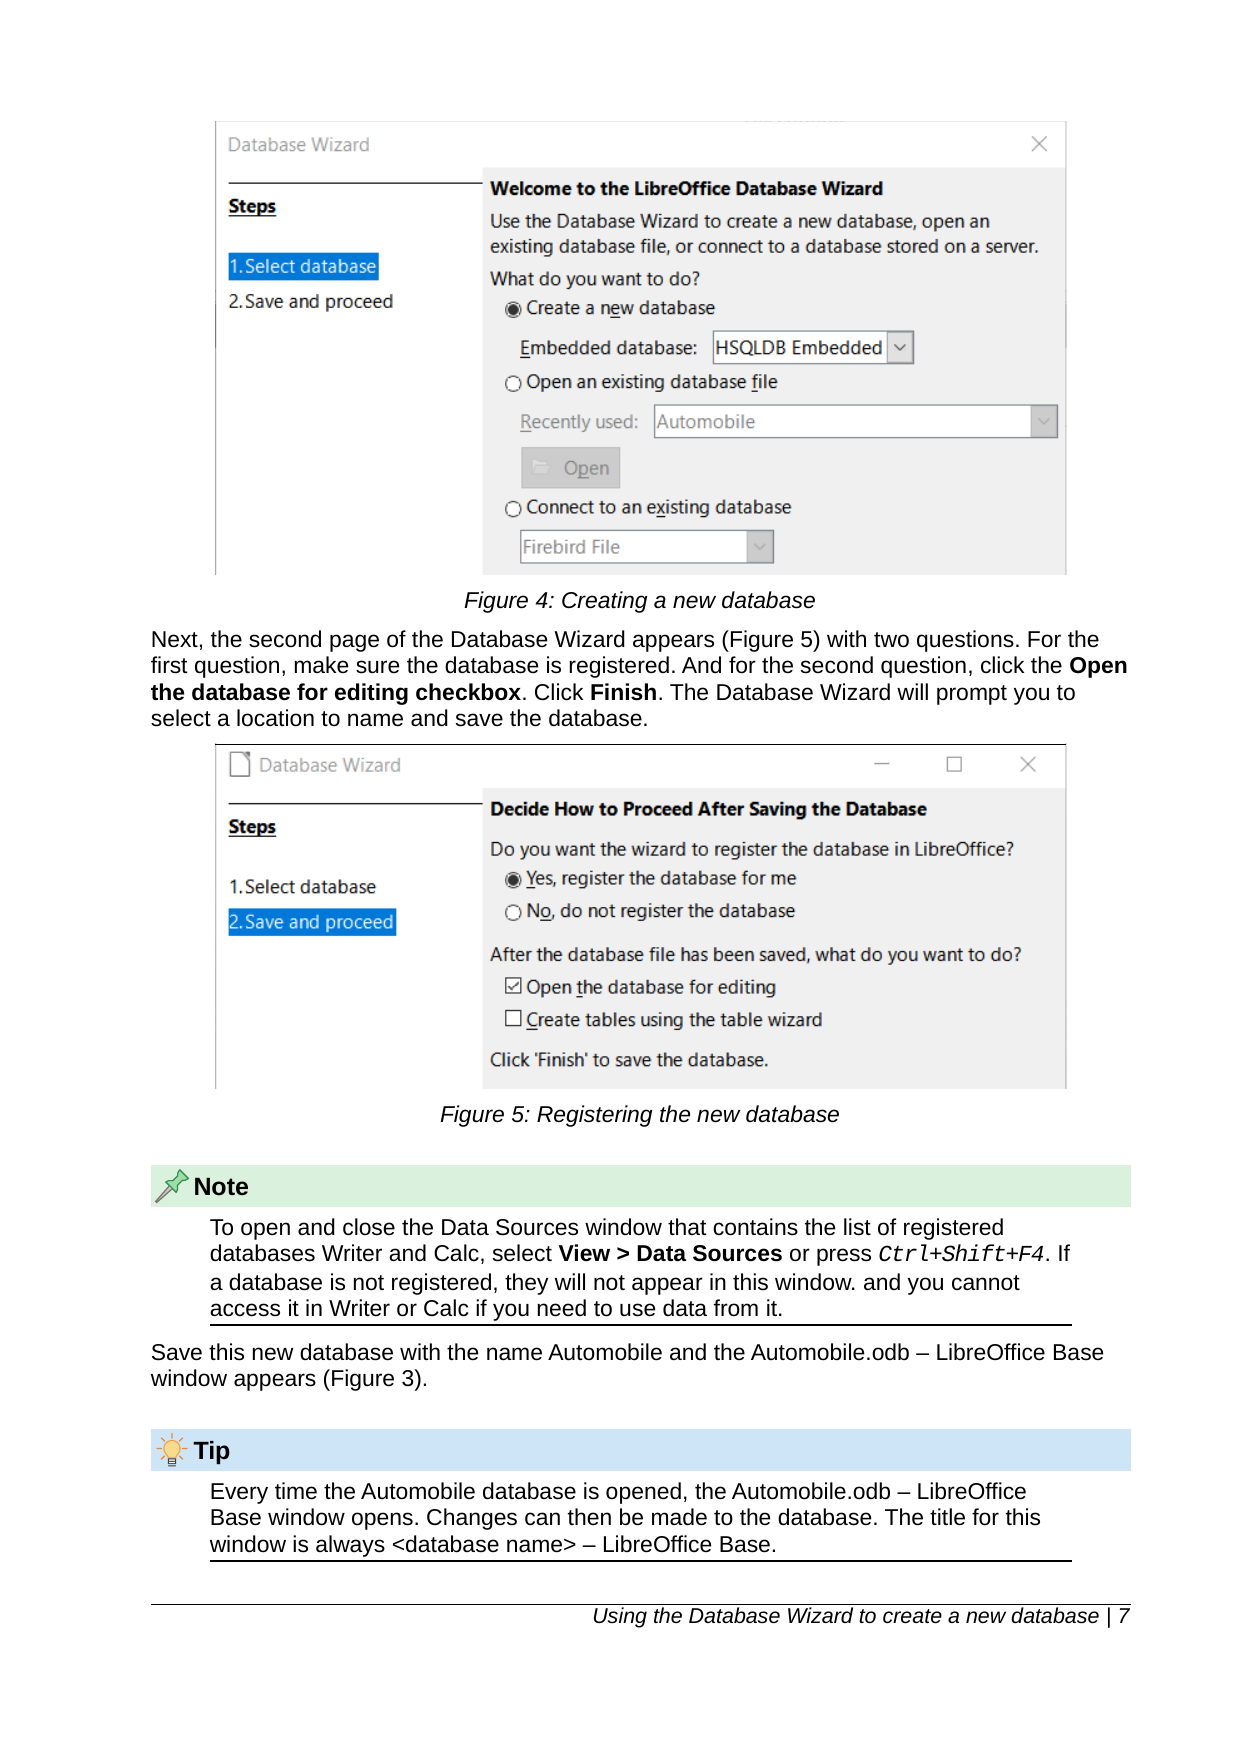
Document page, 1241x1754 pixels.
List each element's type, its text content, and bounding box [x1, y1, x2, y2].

text Every time the Automobile database is opened, the Automobile.odb – LibreOffice Base window opens. Changes can then be made to the database. The title for this window is always <database name> – LibreOffice Base. [209, 1478, 1072, 1562]
text Next, the second page of the Database Wizard appears (Figure 5) with two questions. For the first question, make sure the database is registered. And for the second question, click the Open the database for editing checkbox. Click Finish. The Database Wizard will prompt you to select a location to name and save the database. [151, 626, 1131, 731]
text Save this new database with the name Automobile and the Automobile.odb – LibreOffice Base window appears (Figure 3). [151, 1339, 1131, 1391]
text To open and close the Data Sources window that contains the list of registered databases Writer and Calc, select View > Data Sources or press Ctrl+Shift+F4. If a database is not registered, they will not appear in this window. and you cannot access it in Writer or Calc if you need to use data from it. [209, 1214, 1072, 1326]
picture [215, 743, 1067, 1089]
picture [215, 121, 1067, 575]
subtitle Tip [193, 1429, 1131, 1471]
text Figure 5: Registering the new database [215, 1101, 1066, 1127]
text Figure 4: Creating a new database [215, 587, 1066, 613]
subtitle Note [193, 1165, 1131, 1207]
